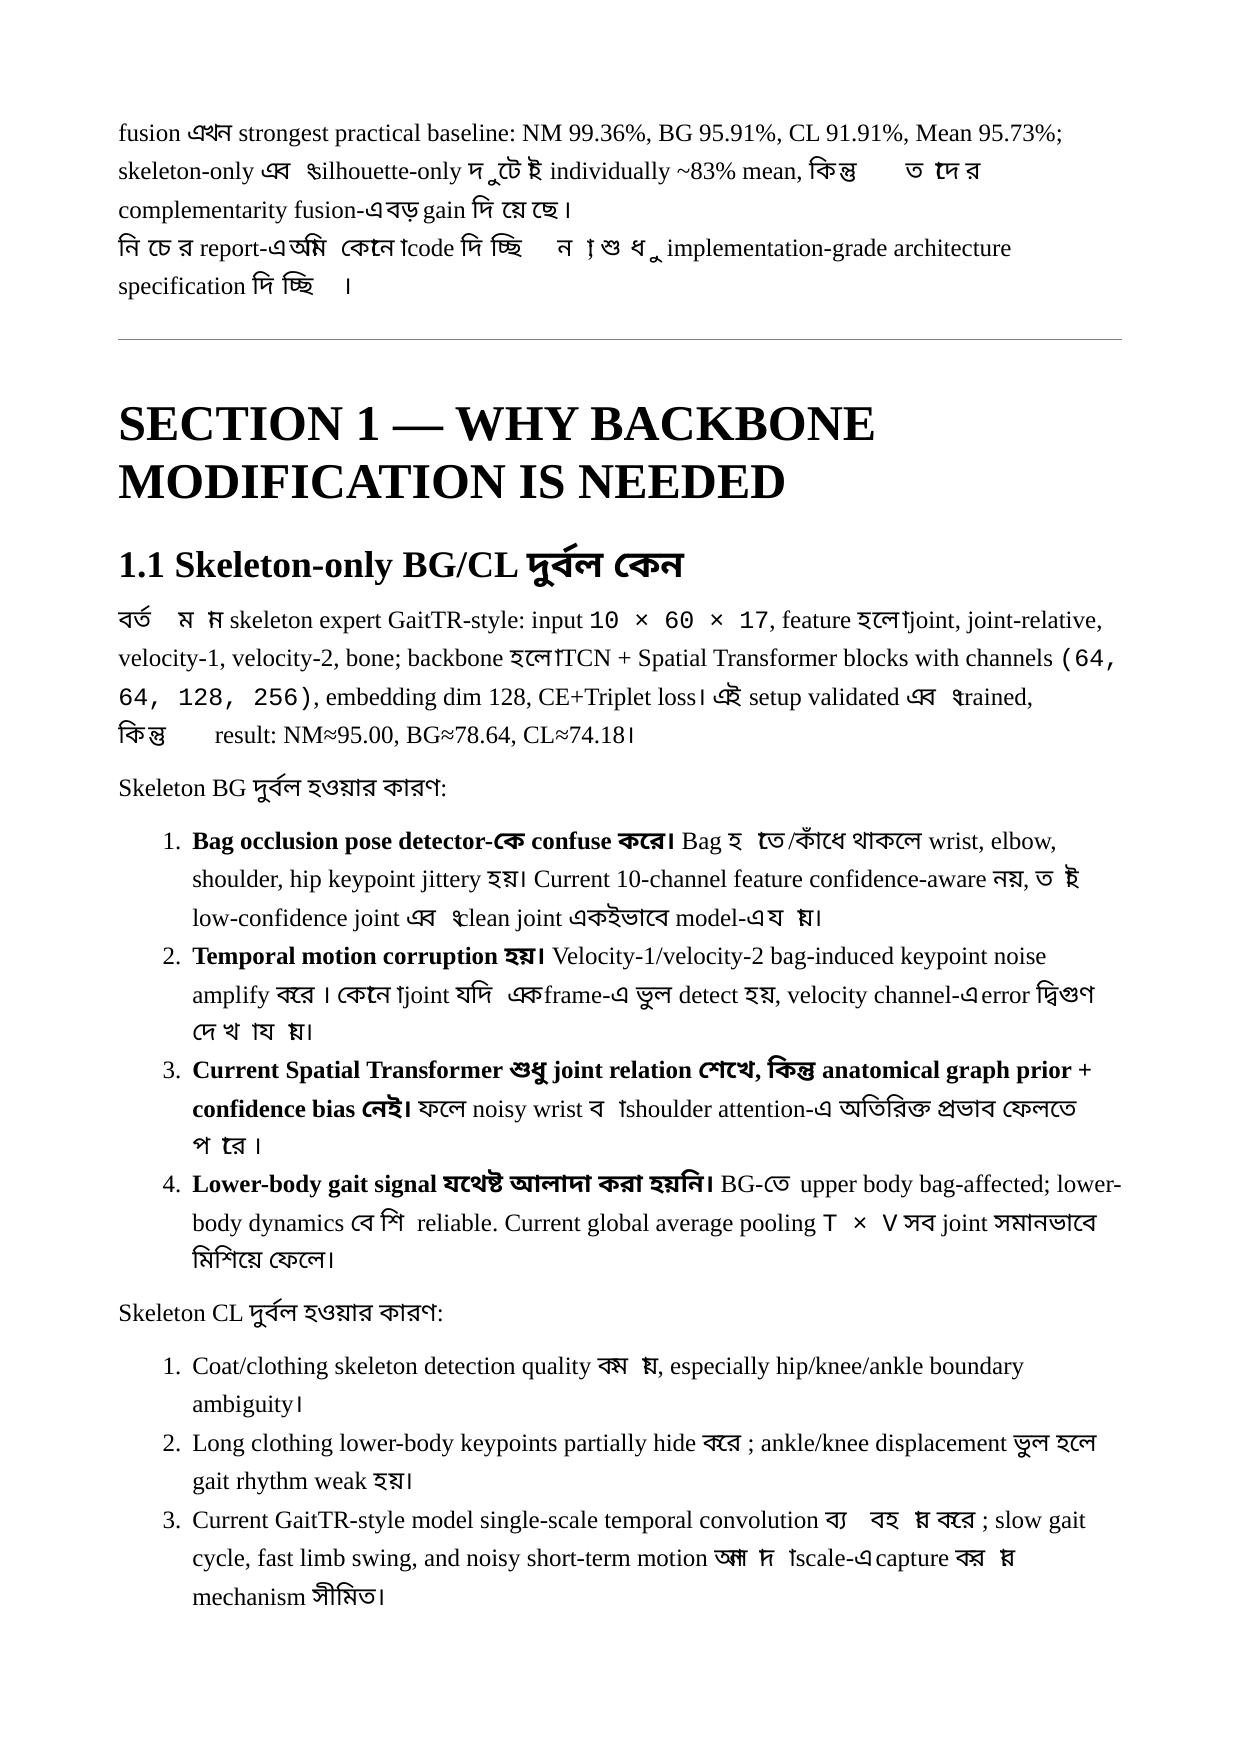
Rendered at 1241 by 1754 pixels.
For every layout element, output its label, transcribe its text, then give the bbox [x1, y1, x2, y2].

list Current GaitTR-style model single-scale temporal convolution ব্যবহার করে; slow gait cycle, fast limb swing, and noisy short-term motion আলাদা scale-এ capture করার mechanism সীমিত। [162, 1505, 1122, 1615]
list Lower-body gait signal যথেষ্ট আলাদা করা হয়নি। BG-তে upper body bag-affected; lower-body dynamics বেশি reliable. Current global average pooling T × V সব joint সমানভাবে মিশিয়ে ফেলে। [162, 1169, 1122, 1279]
list Temporal motion corruption হয়। Velocity-1/velocity-2 bag-induced keypoint noise amplify করে। কোনো joint যদি এক frame-এ ভুল detect হয়, velocity channel-এ error দ্বিগুণ দেখা যায়। [162, 941, 1122, 1051]
text According to a document from 2026-05-09, আপনার বর্তমান request হলো code নয়, বরং copy-paste-ready architecture blueprint—যাতে regular GPT model দিয়ে পরের ধাপে full notebook/code implementation করানো যায়। Current project evidence অনুযায়ী fixed α=0.5 score fusion এখন strongest practical baseline: NM 99.36%, BG 95.91%, CL 91.91%, Mean 95.73%; skeleton-only এবং silhouette-only দুটোই individually ~83% mean, কিন্তু তাদের complementarity fusion-এ বড় gain দিয়েছে। নিচের report-এ আমি কোনো code দিচ্ছি না; শুধু implementation-grade architecture specification দিচ্ছি। [118, 118, 1122, 305]
list Current Spatial Transformer শুধু joint relation শেখে, কিন্তু anatomical graph prior + confidence bias নেই। ফলে noisy wrist বা shoulder attention-এ অতিরিক্ত প্রভাব ফেলতে পারে। [162, 1055, 1122, 1165]
list Bag occlusion pose detector-কে confuse করে। Bag হাতে/কাঁধে থাকলে wrist, elbow, shoulder, hip keypoint jittery হয়। Current 10-channel feature confidence-aware নয়, তাই low-confidence joint এবং clean joint একইভাবে model-এ যায়। [162, 826, 1122, 936]
list Coat/clothing skeleton detection quality কমায়, especially hip/knee/ankle boundary ambiguity। [162, 1351, 1122, 1423]
text Skeleton BG দুর্বল হওয়ার কারণ: [118, 773, 1122, 807]
subtitle 1.1 Skeleton-only BG/CL দুর্বল কেন [118, 542, 1122, 592]
text Skeleton CL দুর্বল হওয়ার কারণ: [118, 1298, 1122, 1332]
list Long clothing lower-body keypoints partially hide করে; ankle/knee displacement ভুল হলে gait rhythm weak হয়। [162, 1428, 1122, 1500]
text বর্তমান skeleton expert GaitTR-style: input 10 × 60 × 17, feature হলো joint, joint-relative, velocity-1, velocity-2, bone; backbone হলো TCN + Spatial Transformer blocks with channels (64, 64, 128, 256), embedding dim 128, CE+Triplet loss। এই setup validated এবং trained, কিন্তু result: NM≈95.00, BG≈78.64, CL≈74.18। [118, 605, 1122, 753]
subtitle SECTION 1 — WHY BACKBONE MODIFICATION IS NEEDED [118, 394, 1122, 509]
